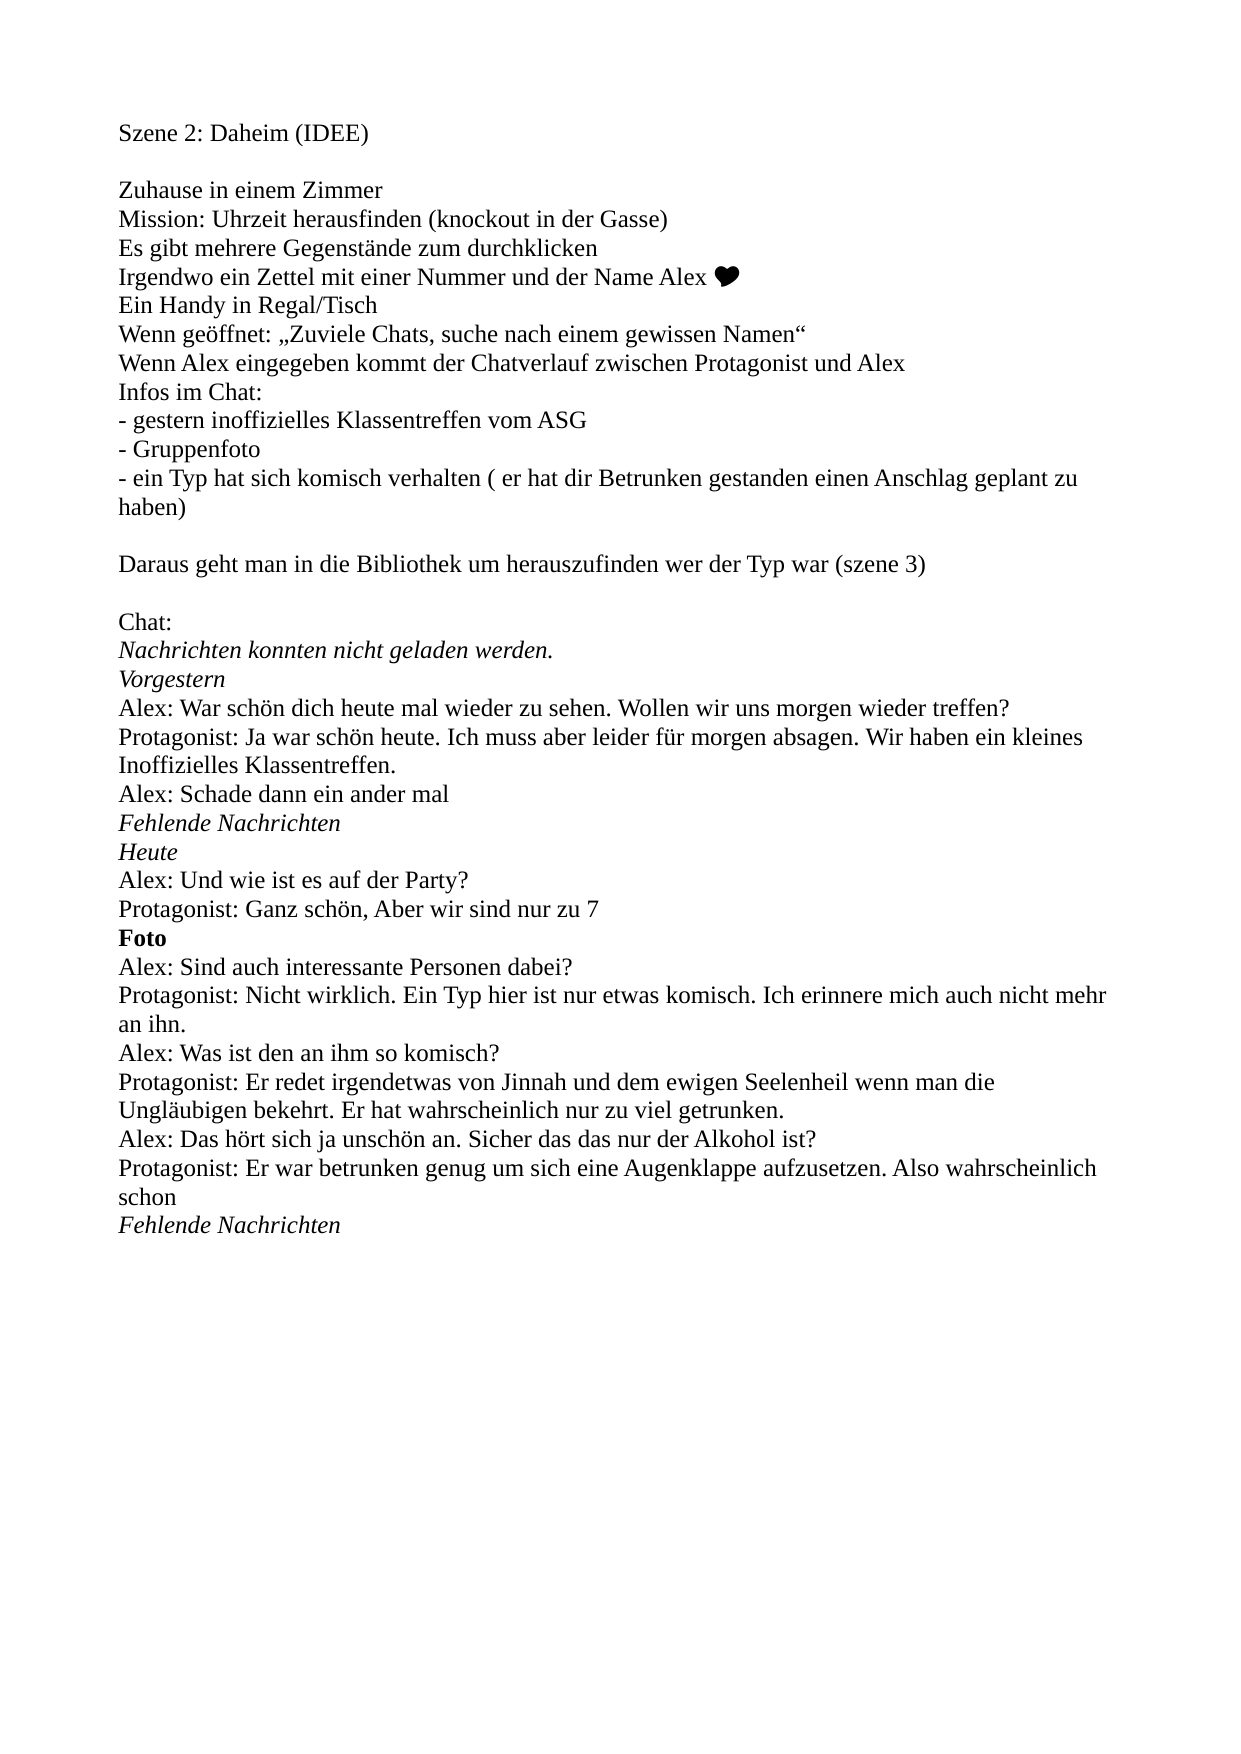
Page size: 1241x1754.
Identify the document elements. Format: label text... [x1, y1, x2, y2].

text Protagonist: Er war betrunken genug um sich eine Augenklappe aufzusetzen. Also wahrscheinlich schon Fehlende Nachrichten [118, 1153, 1122, 1239]
text Alex: War schön dich heute mal wieder zu sehen. Wollen wir uns morgen wieder treffen? Protagonist: Ja war schön heute. Ich muss aber leider für morgen absagen. Wir haben ein kleines Inoffizielles Klassentreffen. [118, 693, 1122, 779]
text Mission: Uhrzeit herausfinden (knockout in der Gasse) [118, 204, 1122, 233]
text Alex: Schade dann ein ander mal Fehlende Nachrichten [118, 779, 1122, 837]
text Foto [118, 923, 1122, 952]
text Chat: [118, 607, 1122, 636]
text Es gibt mehrere Gegenstände zum durchklicken [118, 233, 1122, 262]
text Alex: Sind auch interessante Personen dabei? Protagonist: Nicht wirklich. Ein Typ hier ist nur etwas komisch. Ich erinnere mich auch nicht mehr an ihn. Alex: Was ist den an ihm so komisch? [118, 952, 1122, 1067]
text Szene 2: Daheim (IDEE) [118, 118, 1122, 147]
text Infos im Chat: - gestern inoffizielles Klassentreffen vom ASG [118, 377, 1122, 434]
text Zuhause in einem Zimmer [118, 176, 1122, 204]
text - ein Typ hat sich komisch verhalten ( er hat dir Betrunken gestanden einen Anschlag geplant zu haben) [118, 463, 1122, 521]
text Heute [118, 837, 1122, 866]
text - Gruppenfoto [118, 434, 1122, 463]
text Irgendwo ein Zettel mit einer Nummer und der Name Alex 🎔 Ein Handy in Regal/Tisch Wenn geöffnet: „Zuviele Chats, suche nach einem gewissen Namen“ Wenn Alex eingegeben kommt der Chatverlauf zwischen Protagonist und Alex [118, 262, 1122, 377]
text Protagonist: Er redet irgendetwas von Jinnah und dem ewigen Seelenheil wenn man die Ungläubigen bekehrt. Er hat wahrscheinlich nur zu viel getrunken. Alex: Das hört sich ja unschön an. Sicher das das nur der Alkohol ist? [118, 1067, 1122, 1153]
text Alex: Und wie ist es auf der Party? Protagonist: Ganz schön, Aber wir sind nur zu 7 [118, 866, 1122, 923]
text Nachrichten konnten nicht geladen werden. Vorgestern [118, 636, 1122, 693]
text Daraus geht man in die Bibliothek um herauszufinden wer der Typ war (szene 3) [118, 549, 1122, 578]
